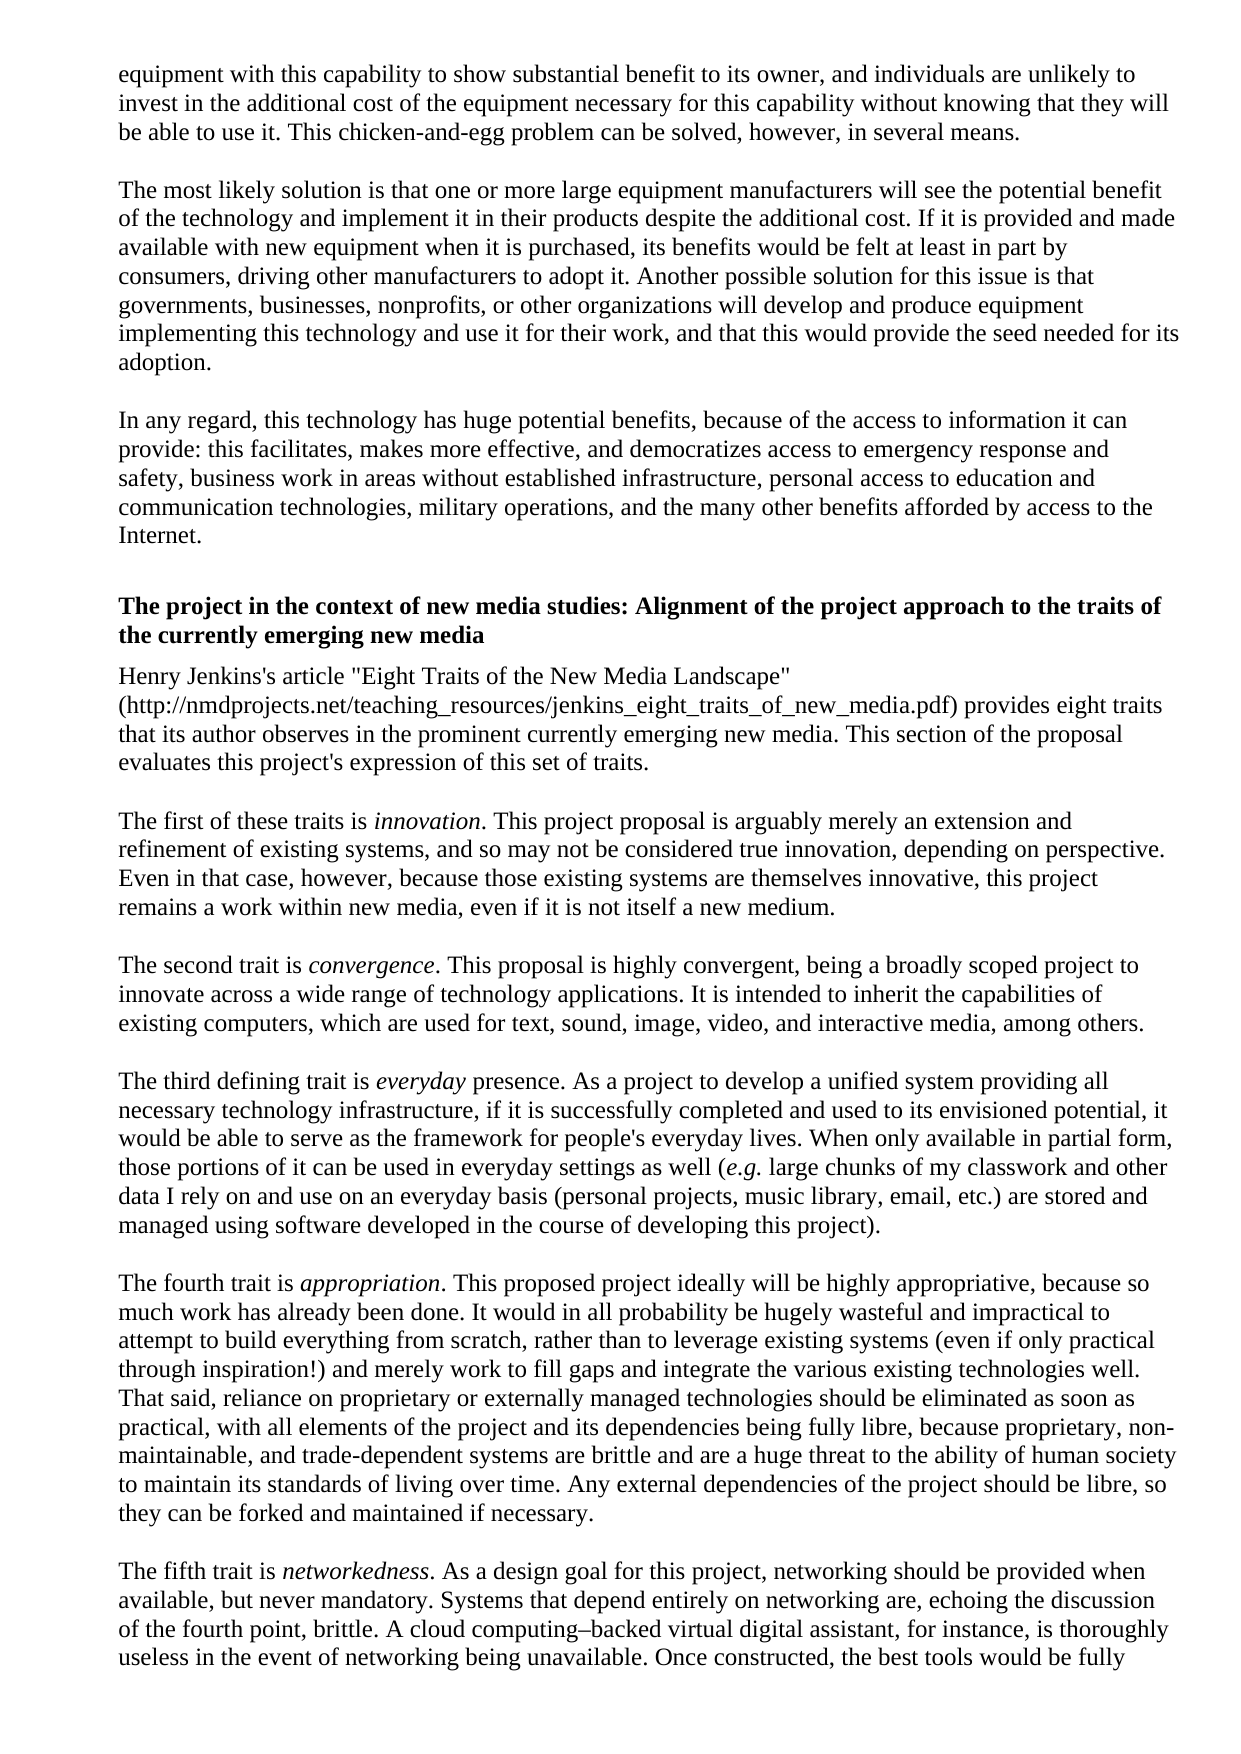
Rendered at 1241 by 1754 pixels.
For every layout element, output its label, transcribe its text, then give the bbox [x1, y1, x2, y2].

text The first of these traits is innovation. This project proposal is arguably merely an extension and refinement of existing systems, and so may not be considered true innovation, depending on perspective. Even in that case, however, because those existing systems are themselves innovative, this project remains a work within new media, even if it is not itself a new medium. [118, 806, 1181, 921]
text The second trait is convergence. This proposal is highly convergent, being a broadly scoped project to innovate across a wide range of technology applications. It is intended to inherit the capabilities of existing computers, which are used for text, sound, image, video, and interactive media, among others. [118, 950, 1181, 1036]
text Henry Jenkins's article "Eight Traits of the New Media Landscape" (http://nmdprojects.net/teaching_resources/jenkins_eight_traits_of_new_media.pdf) provides eight traits that its author observes in the prominent currently emerging new media. This section of the proposal evaluates this project's expression of this set of traits. [118, 661, 1181, 776]
text The third defining trait is everyday presence. As a project to develop a unified system providing all necessary technology infrastructure, if it is successfully completed and used to its envisioned potential, it would be able to serve as the framework for people's everyday lives. When only available in partial form, those portions of it can be used in everyday settings as well (e.g. large chunks of my classwork and other data I rely on and use on an everyday basis (personal projects, music library, email, etc.) are stored and managed using software developed in the course of developing this project). [118, 1066, 1181, 1238]
text The most likely solution is that one or more large equipment manufacturers will see the potential benefit of the technology and implement it in their products despite the additional cost. If it is provided and made available with new equipment when it is purchased, its benefits would be felt at least in part by consumers, driving other manufacturers to adopt it. Another possible solution for this issue is that governments, businesses, nonprofits, or other organizations will develop and produce equipment implementing this technology and use it for their work, and that this would provide the seed needed for its adoption. [118, 175, 1181, 376]
text In any regard, this technology has huge potential benefits, because of the access to information it can provide: this facilitates, makes more effective, and democratizes access to emergency response and safety, business work in areas without established infrastructure, personal access to education and communication technologies, military operations, and the many other benefits afforded by access to the Internet. [118, 406, 1181, 549]
subtitle The project in the context of new media studies: Alignment of the project approach to the traits of the currently emerging new media [118, 591, 1181, 649]
text The fourth trait is appropriation. This proposed project ideally will be highly appropriative, because so much work has already been done. It would in all probability be hugely wasteful and impractical to attempt to build everything from scratch, rather than to leverage existing systems (even if only practical through inspiration!) and merely work to fill gaps and integrate the various existing technologies well. That said, reliance on proprietary or externally managed technologies should be eliminated as soon as practical, with all elements of the project and its dependencies being fully libre, because proprietary, non-maintainable, and trade-dependent systems are brittle and are a huge threat to the ability of human society to maintain its standards of living over time. Any external dependencies of the project should be libre, so they can be forked and maintained if necessary. [118, 1268, 1181, 1527]
text The fifth trait is networkedness. As a design goal for this project, networking should be provided when available, but never mandatory. Systems that depend entirely on networking are, echoing the discussion of the fourth point, brittle. A cloud computing–backed virtual digital assistant, for instance, is thoroughly useless in the event of networking being unavailable. Once constructed, the best tools would be fully [118, 1556, 1181, 1671]
text equipment with this capability to show substantial benefit to its owner, and individuals are unlikely to invest in the additional cost of the equipment necessary for this capability without knowing that they will be able to use it. This chicken-and-egg problem can be solved, however, in several means. [118, 59, 1181, 145]
